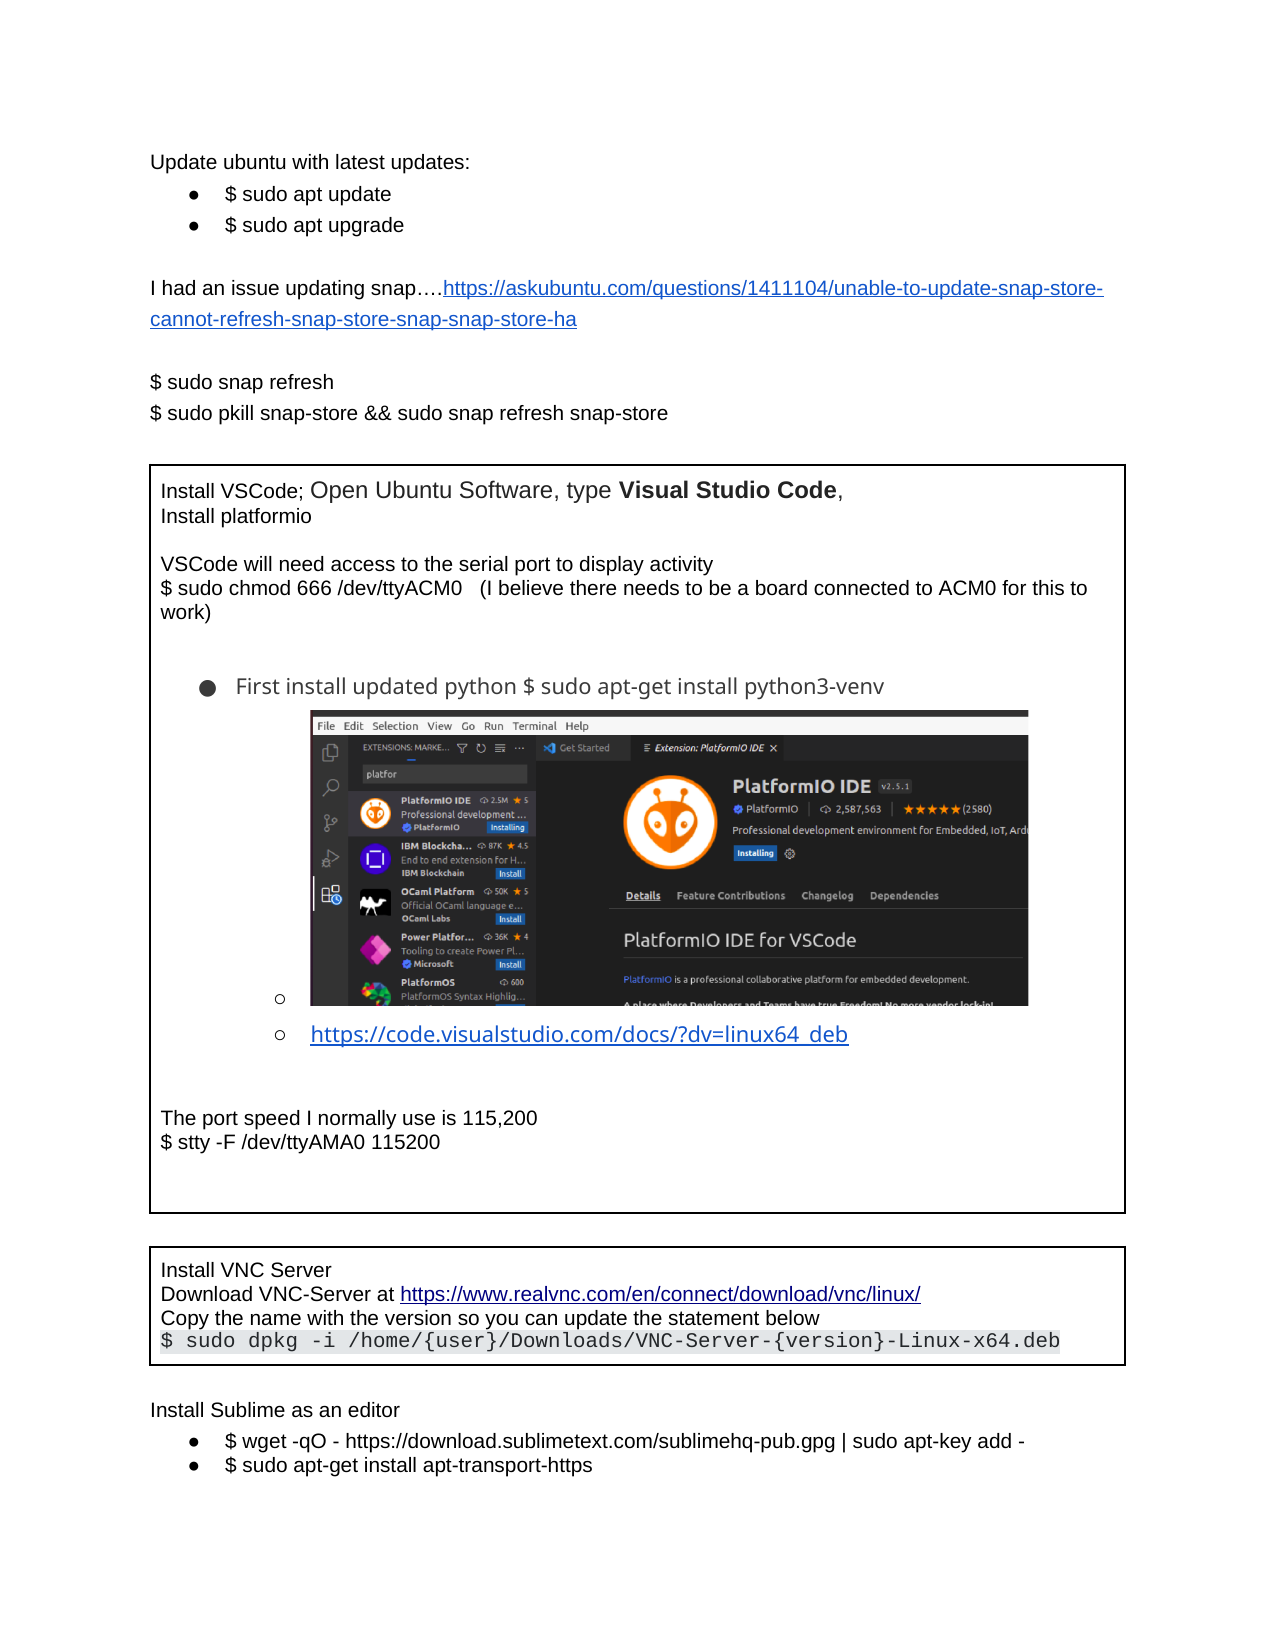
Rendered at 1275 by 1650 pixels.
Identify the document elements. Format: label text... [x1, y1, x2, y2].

list $ sudo apt update [187, 181, 1125, 205]
text $ sudo snap refresh [150, 369, 1125, 393]
list $ sudo apt upgrade [187, 213, 1125, 237]
text Update ubuntu with latest updates: [150, 150, 1125, 174]
table_header Install VNC Server Download VNC-Server at https://www.realvnc.com/en/connect/download/vnc/linux/ Copy the name with the version so you can update the statement below $ sudo dpkg -i /home/{user}/Downloads/VNC-Server-{version}-Linux-x64.deb [151, 1248, 1124, 1364]
text Install Sublime as an editor [150, 1397, 1125, 1421]
table_header Install VSCode; Open Ubuntu Software, type Visual Studio Code, Install platformio VSCode will need access to the serial port to display activity $ sudo chmod 666 /dev/ttyACM0 (I believe there needs to be a board connected to ACM0 for this to work) First install updated python $ sudo apt-get install python3-venv https://code.visualstudio.com/docs/?dv=linux64_deb The port speed I normally use is 115,200 $ stty -F /dev/ttyAMA0 115200 [151, 466, 1124, 1212]
list $ wget -qO - https://download.sublimetext.com/sublimehq-pub.gpg | sudo apt-key add - [187, 1429, 1125, 1453]
list $ sudo apt-get install apt-transport-https [187, 1453, 1125, 1477]
text $ sudo pkill snap-store && sudo snap refresh snap-store [150, 401, 1125, 425]
picture [310, 710, 1029, 1006]
text I had an issue updating snap….https://askubuntu.com/questions/1411104/unable-to-update-snap-store-cannot-refresh-snap-store-snap-snap-store-ha [150, 275, 1125, 331]
